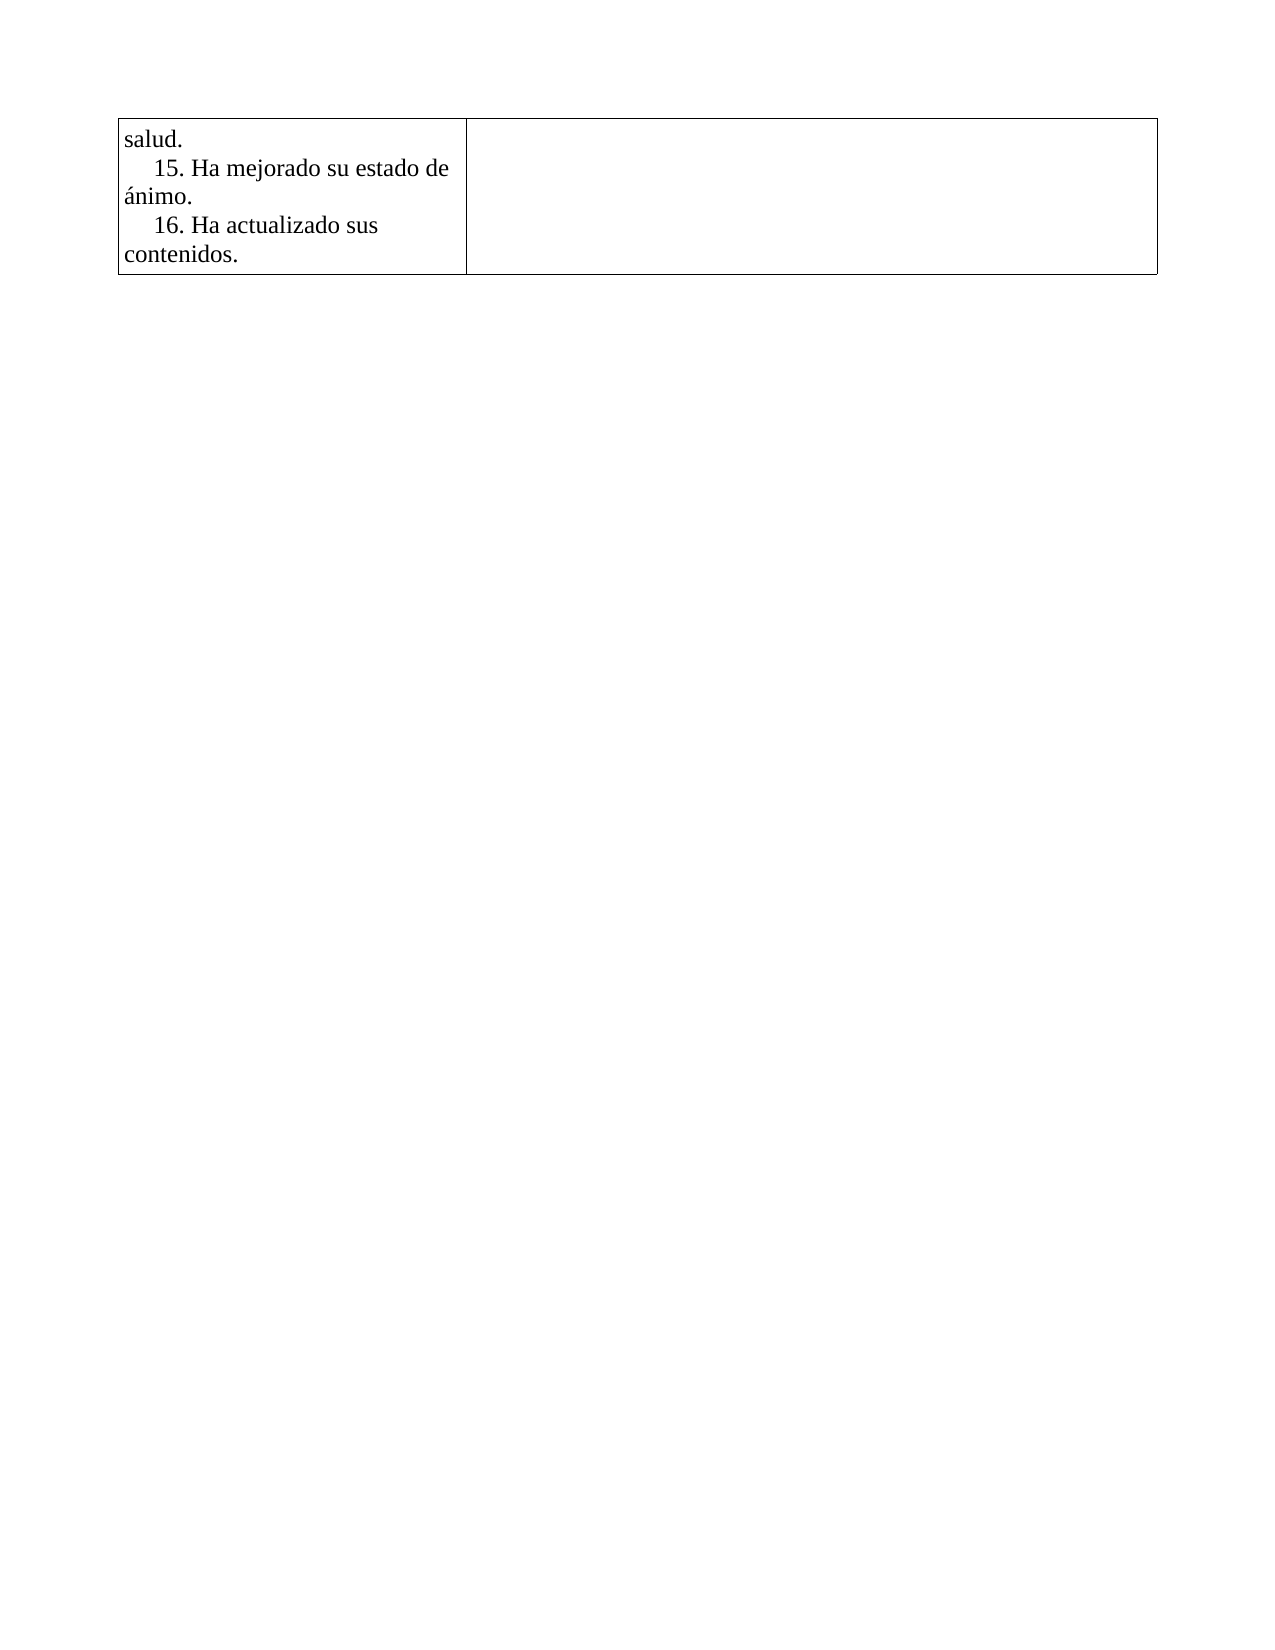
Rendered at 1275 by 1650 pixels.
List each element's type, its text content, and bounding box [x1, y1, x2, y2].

table_cell salud. 15. Ha mejorado su estado de ánimo. 16. Ha actualizado sus contenidos. [119, 119, 466, 273]
table_cell [467, 119, 1157, 273]
